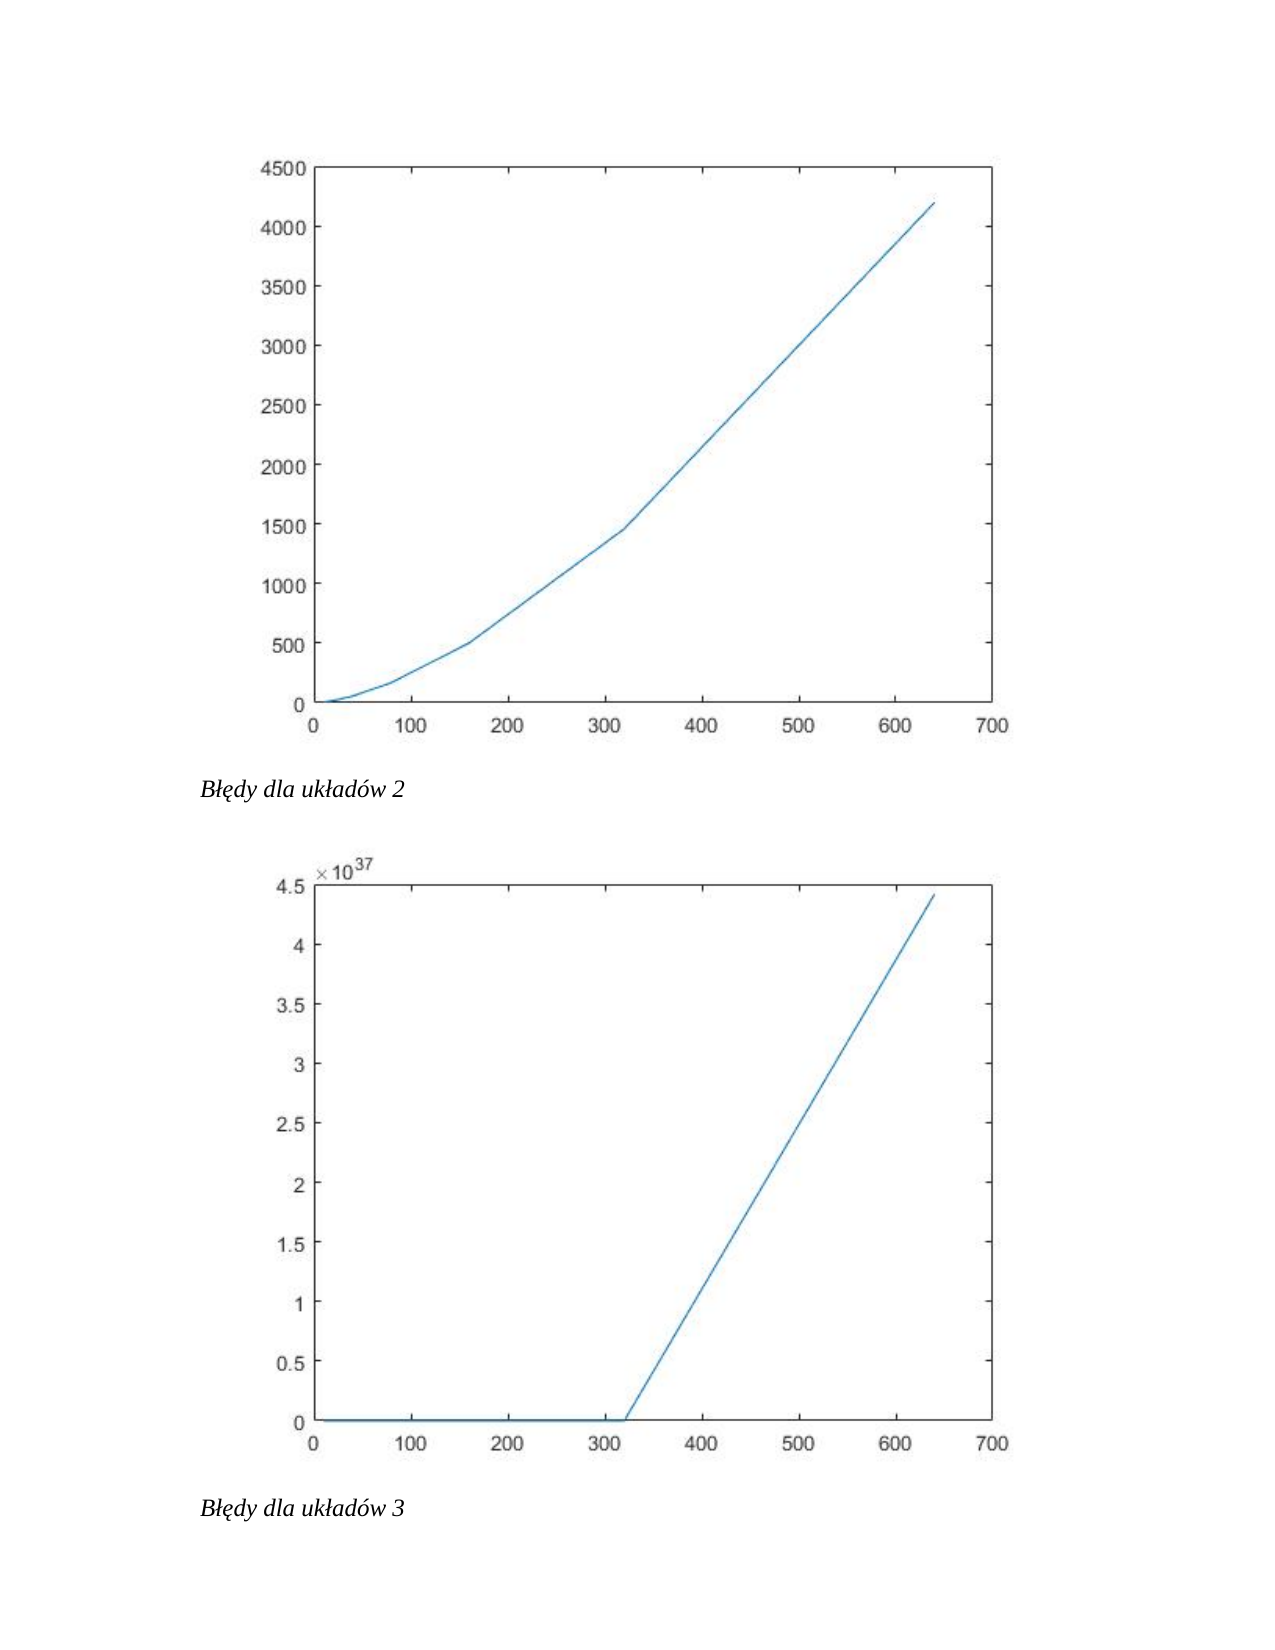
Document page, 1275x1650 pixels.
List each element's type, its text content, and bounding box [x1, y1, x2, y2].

picture [200, 118, 1075, 775]
text Błędy dla układów 2 [200, 775, 1075, 803]
picture [200, 836, 1075, 1493]
text Błędy dla układów 3 [200, 1493, 1075, 1522]
